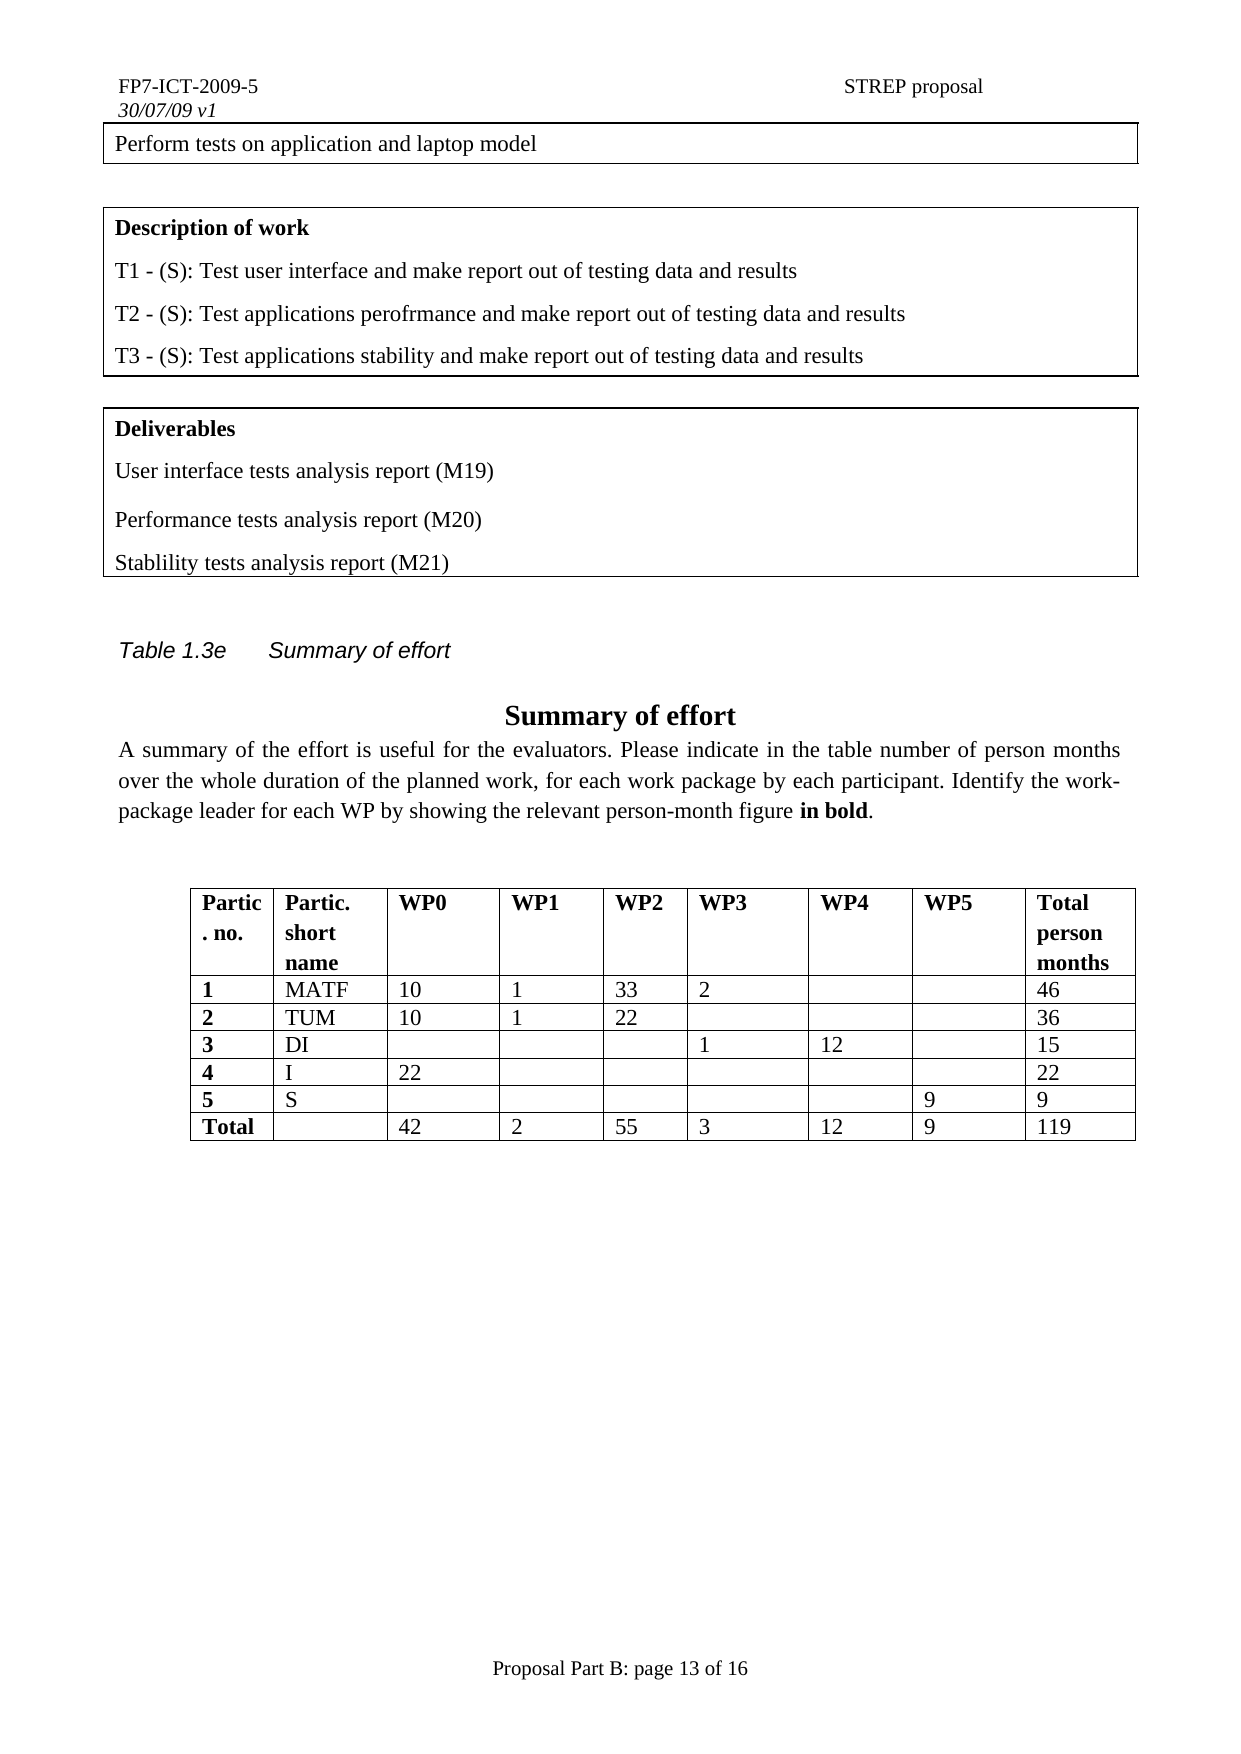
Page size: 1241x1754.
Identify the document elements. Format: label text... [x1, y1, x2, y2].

table_header WP0 [388, 889, 499, 975]
table_cell [500, 1086, 603, 1112]
table_cell 9 [913, 1113, 1025, 1140]
table_cell 12 [809, 1113, 912, 1140]
table_cell 22 [388, 1059, 499, 1085]
table_cell [809, 1059, 912, 1085]
table_cell [500, 1059, 603, 1085]
table_header Partic. no. [191, 889, 273, 975]
table_cell [274, 1113, 387, 1140]
table_cell 1 [688, 1031, 808, 1057]
table_header WP2 [604, 889, 687, 975]
table_cell 9 [913, 1086, 1025, 1112]
text Summary of effort [118, 698, 1122, 731]
table_cell 3 [191, 1031, 273, 1057]
table_header WP1 [500, 889, 603, 975]
table_cell 10 [388, 1004, 499, 1030]
table_cell [604, 1059, 687, 1085]
table_header Description of work T1 - (S): Test user interface and make report out of testing data and results T2 - (S): Test applications perofrmance and make report out of testing data and results T3 - (S): Test applications stability and make report out of testing data and results [104, 208, 1137, 375]
table_cell [688, 1059, 808, 1085]
table_cell 55 [604, 1113, 687, 1140]
table_header WP4 [809, 889, 912, 975]
table_cell [809, 1004, 912, 1030]
table_cell Total [191, 1113, 273, 1140]
table_cell 15 [1026, 1031, 1135, 1057]
table_cell [913, 976, 1025, 1003]
table_cell MATF [274, 976, 387, 1003]
table_cell 1 [500, 976, 603, 1003]
table_cell [388, 1031, 499, 1057]
table_cell 2 [191, 1004, 273, 1030]
table_cell S [274, 1086, 387, 1112]
table_header WP5 [913, 889, 1025, 975]
table_cell 33 [604, 976, 687, 1003]
table_cell I [274, 1059, 387, 1085]
text Table 1.3e Summary of effort [118, 637, 1122, 664]
text A summary of the effort is useful for the evaluators. Please indicate in the table number of person months over the whole duration of the planned work, for each work package by each participant. Identify the work-package leader for each WP by showing the relevant person-month figure in bold. [118, 736, 1122, 823]
table_cell 3 [688, 1113, 808, 1140]
table_cell 22 [604, 1004, 687, 1030]
table_header Partic. short name [274, 889, 387, 975]
table_header WP3 [688, 889, 808, 975]
table_cell 22 [1026, 1059, 1135, 1085]
table_header Perform tests on application and laptop model [104, 124, 1137, 162]
table_cell 1 [500, 1004, 603, 1030]
table_cell 4 [191, 1059, 273, 1085]
table_cell 1 [191, 976, 273, 1003]
table_cell 42 [388, 1113, 499, 1140]
table_cell [809, 1086, 912, 1112]
table_cell [604, 1086, 687, 1112]
table_cell DI [274, 1031, 387, 1057]
table_cell 5 [191, 1086, 273, 1112]
table_cell 10 [388, 976, 499, 1003]
table_cell 9 [1026, 1086, 1135, 1112]
table_cell [809, 976, 912, 1003]
table_cell TUM [274, 1004, 387, 1030]
table_cell [913, 1059, 1025, 1085]
table_cell 46 [1026, 976, 1135, 1003]
table_cell 36 [1026, 1004, 1135, 1030]
table_cell [913, 1004, 1025, 1030]
table_cell 12 [809, 1031, 912, 1057]
table_cell [500, 1031, 603, 1057]
table_cell 2 [688, 976, 808, 1003]
table_cell [688, 1086, 808, 1112]
table_cell 119 [1026, 1113, 1135, 1140]
table_cell [604, 1031, 687, 1057]
table_header Total person months [1026, 889, 1135, 975]
table_cell [388, 1086, 499, 1112]
table_cell 2 [500, 1113, 603, 1140]
table_cell [913, 1031, 1025, 1057]
table_header Deliverables User interface tests analysis report (M19) Performance tests analysis report (M20) Stablility tests analysis report (M21) [104, 409, 1137, 576]
table_cell [688, 1004, 808, 1030]
